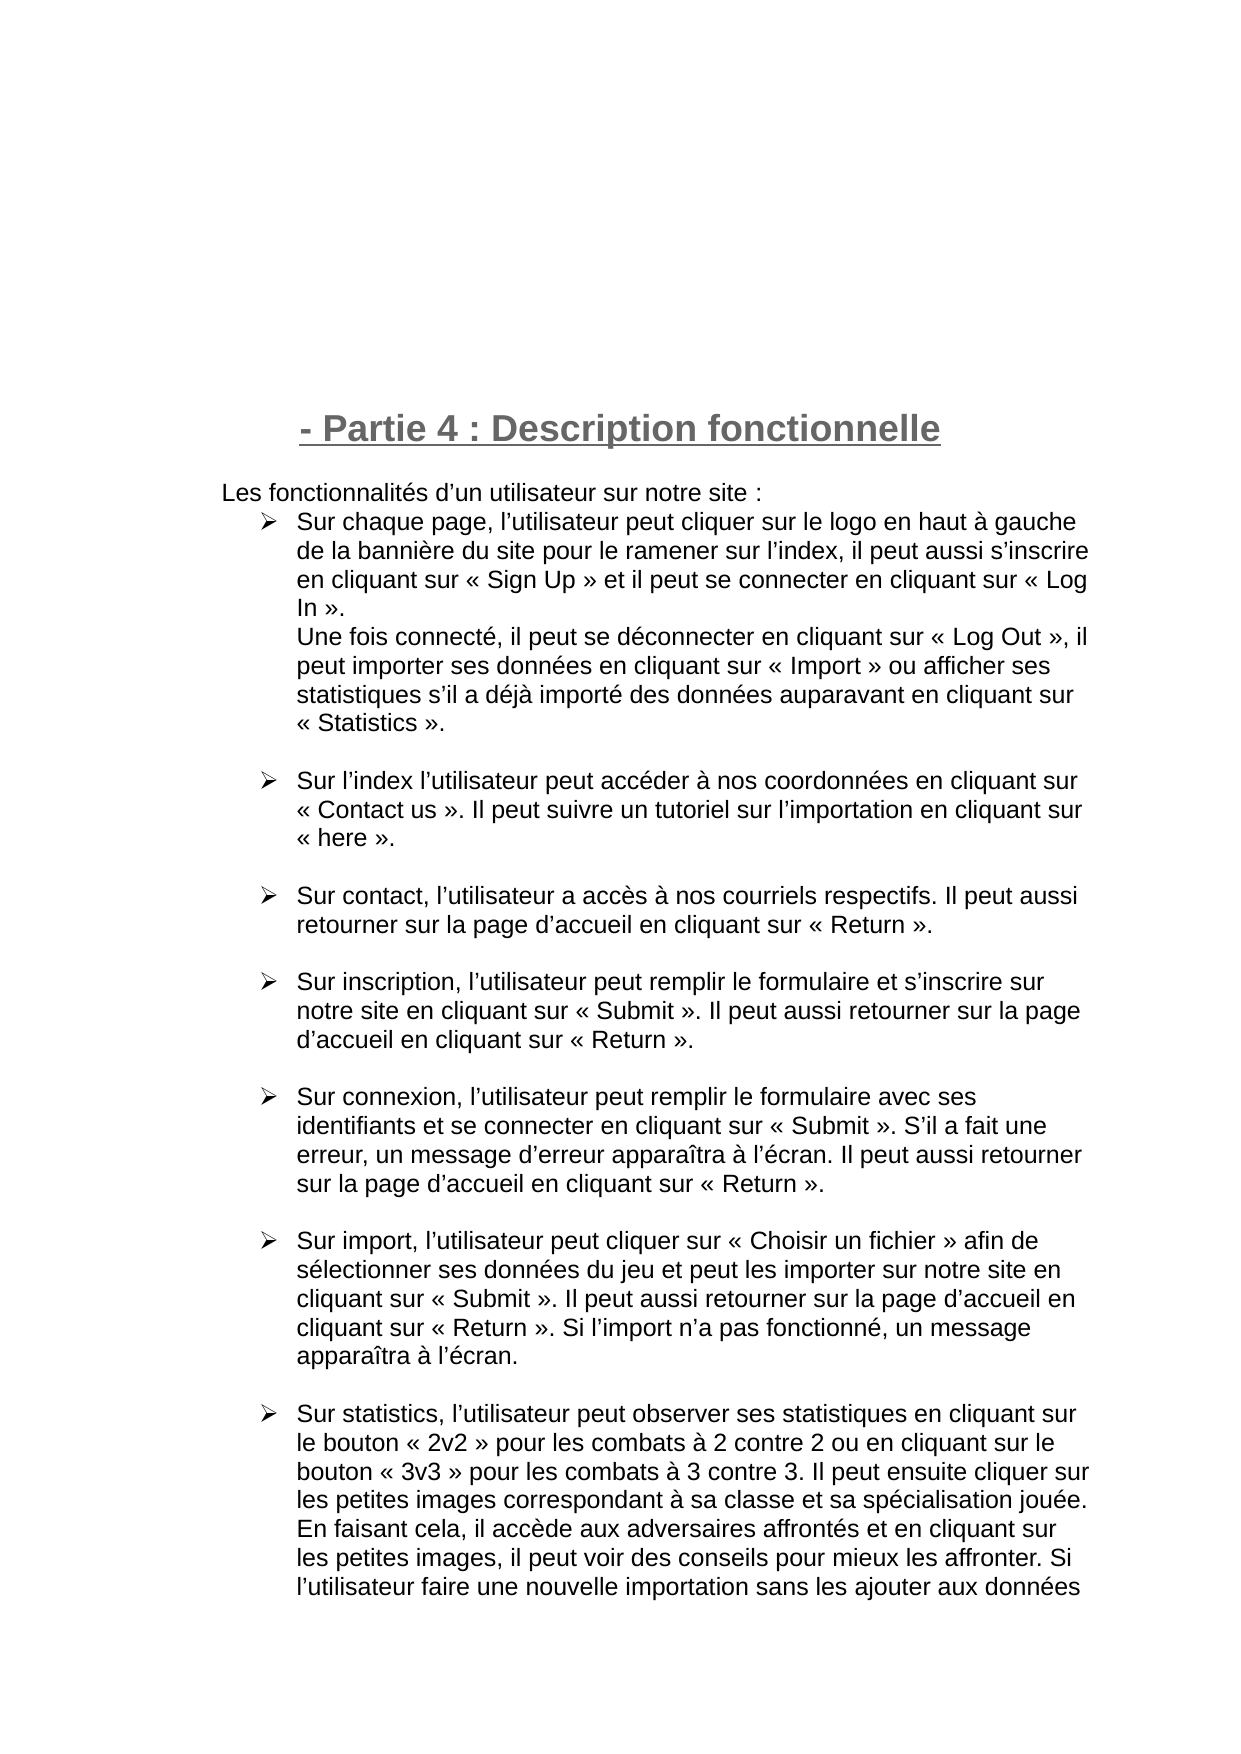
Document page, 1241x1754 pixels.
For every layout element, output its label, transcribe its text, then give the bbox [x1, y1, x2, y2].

list Sur inscription, l’utilisateur peut remplir le formulaire et s’inscrire sur notre site en cliquant sur « Submit ». Il peut aussi retourner sur la page d’accueil en cliquant sur « Return ». [259, 967, 1093, 1082]
list Sur chaque page, l’utilisateur peut cliquer sur le logo en haut à gauche de la bannière du site pour le ramener sur l’index, il peut aussi s’inscrire en cliquant sur « Sign Up » et il peut se connecter en cliquant sur « Log In ». [259, 507, 1093, 622]
text Les fonctionnalités d’un utilisateur sur notre site : [148, 478, 1093, 507]
text Une fois connecté, il peut se déconnecter en cliquant sur « Log Out », il peut importer ses données en cliquant sur « Import » ou afficher ses statistiques s’il a déjà importé des données auparavant en cliquant sur « Statistics ». [296, 622, 1093, 737]
list Sur contact, l’utilisateur a accès à nos courriels respectifs. Il peut aussi retourner sur la page d’accueil en cliquant sur « Return ». [259, 881, 1093, 967]
list Sur l’index l’utilisateur peut accéder à nos coordonnées en cliquant sur « Contact us ». Il peut suivre un tutoriel sur l’importation en cliquant sur « here ». [259, 766, 1093, 881]
text - Partie 4 : Description fonctionnelle [148, 406, 1093, 449]
list Sur import, l’utilisateur peut cliquer sur « Choisir un fichier » afin de sélectionner ses données du jeu et peut les importer sur notre site en cliquant sur « Submit ». Il peut aussi retourner sur la page d’accueil en cliquant sur « Return ». Si l’import n’a pas fonctionné, un message apparaîtra à l’écran. [259, 1226, 1093, 1399]
list Sur connexion, l’utilisateur peut remplir le formulaire avec ses identifiants et se connecter en cliquant sur « Submit ». S’il a fait une erreur, un message d’erreur apparaîtra à l’écran. Il peut aussi retourner sur la page d’accueil en cliquant sur « Return ». [259, 1082, 1093, 1226]
list Sur statistics, l’utilisateur peut observer ses statistiques en cliquant sur le bouton « 2v2 » pour les combats à 2 contre 2 ou en cliquant sur le bouton « 3v3 » pour les combats à 3 contre 3. Il peut ensuite cliquer sur les petites images correspondant à sa classe et sa spécialisation jouée. En faisant cela, il accède aux adversaires affrontés et en cliquant sur les petites images, il peut voir des conseils pour mieux les affronter. Si l’utilisateur faire une nouvelle importation sans les ajouter aux données [259, 1399, 1093, 1600]
